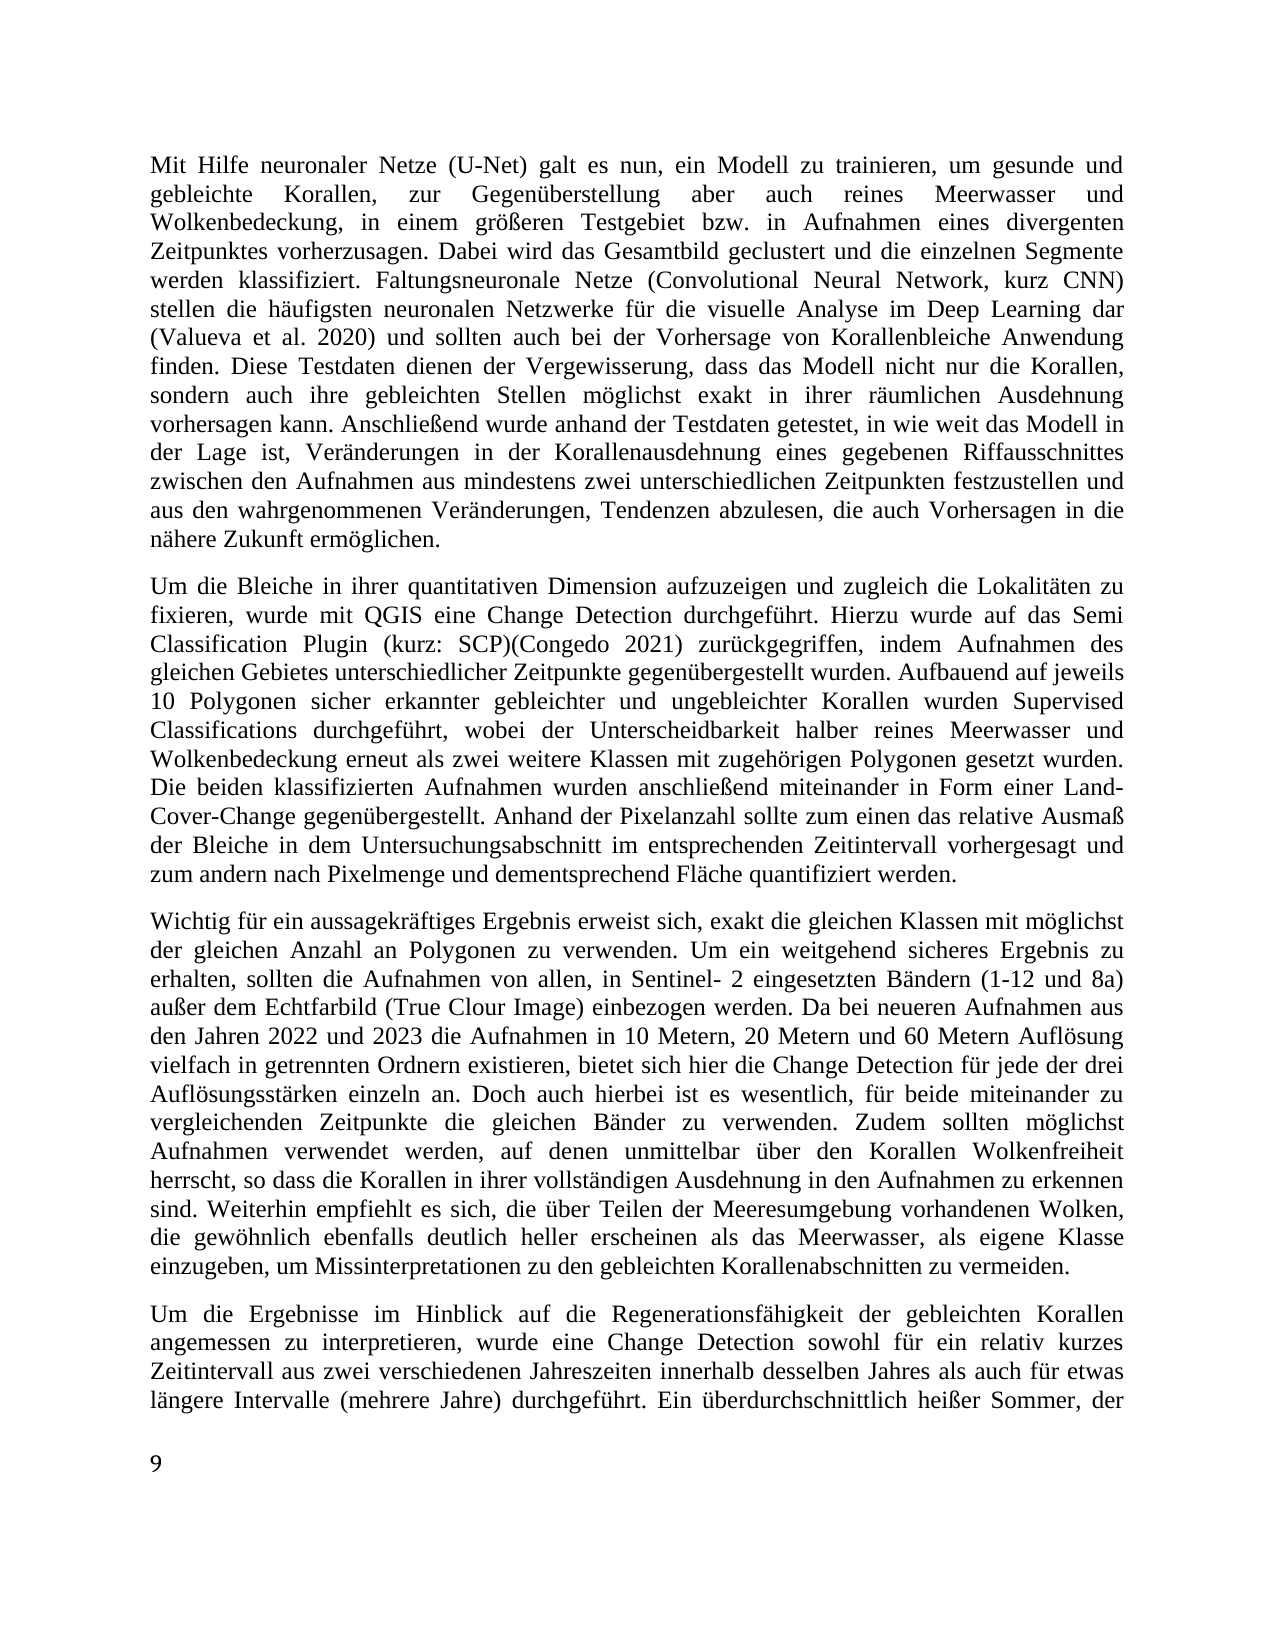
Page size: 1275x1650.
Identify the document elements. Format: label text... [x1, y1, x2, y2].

text Wichtig für ein aussagekräftiges Ergebnis erweist sich, exakt die gleichen Klassen mit möglichst der gleichen Anzahl an Polygonen zu verwenden. Um ein weitgehend sicheres Ergebnis zu erhalten, sollten die Aufnahmen von allen, in Sentinel- 2 eingesetzten Bändern (1-12 und 8a) außer dem Echtfarbild (True Clour Image) einbezogen werden. Da bei neueren Aufnahmen aus den Jahren 2022 und 2023 die Aufnahmen in 10 Metern, 20 Metern und 60 Metern Auflösung vielfach in getrennten Ordnern existieren, bietet sich hier die Change Detection für jede der drei Auflösungsstärken einzeln an. Doch auch hierbei ist es wesentlich, für beide miteinander zu vergleichenden Zeitpunkte die gleichen Bänder zu verwenden. Zudem sollten möglichst Aufnahmen verwendet werden, auf denen unmittelbar über den Korallen Wolkenfreiheit herrscht, so dass die Korallen in ihrer vollständigen Ausdehnung in den Aufnahmen zu erkennen sind. Weiterhin empfiehlt es sich, die über Teilen der Meeresumgebung vorhandenen Wolken, die gewöhnlich ebenfalls deutlich heller erscheinen als das Meerwasser, als eigene Klasse einzugeben, um Missinterpretationen zu den gebleichten Korallenabschnitten zu vermeiden. [150, 906, 1125, 1280]
text Um die Ergebnisse im Hinblick auf die Regenerationsfähigkeit der gebleichten Korallen angemessen zu interpretieren, wurde eine Change Detection sowohl für ein relativ kurzes Zeitintervall aus zwei verschiedenen Jahreszeiten innerhalb desselben Jahres als auch für etwas längere Intervalle (mehrere Jahre) durchgeführt. Ein überdurchschnittlich heißer Sommer, der [150, 1299, 1125, 1414]
text Um die Bleiche in ihrer quantitativen Dimension aufzuzeigen und zugleich die Lokalitäten zu fixieren, wurde mit QGIS eine Change Detection durchgeführt. Hierzu wurde auf das Semi Classification Plugin (kurz: SCP)(Congedo 2021) zurückgegriffen, indem Aufnahmen des gleichen Gebietes unterschiedlicher Zeitpunkte gegenübergestellt wurden. Aufbauend auf jeweils 10 Polygonen sicher erkannter gebleichter und ungebleichter Korallen wurden Supervised Classifications durchgeführt, wobei der Unterscheidbarkeit halber reines Meerwasser und Wolkenbedeckung erneut als zwei weitere Klassen mit zugehörigen Polygonen gesetzt wurden. Die beiden klassifizierten Aufnahmen wurden anschließend miteinander in Form einer Land-Cover-Change gegenübergestellt. Anhand der Pixelanzahl sollte zum einen das relative Ausmaß der Bleiche in dem Untersuchungsabschnitt im entsprechenden Zeitintervall vorhergesagt und zum andern nach Pixelmenge und dementsprechend Fläche quantifiziert werden. [150, 571, 1125, 887]
text Mit Hilfe neuronaler Netze (U-Net) galt es nun, ein Modell zu trainieren, um gesunde und gebleichte Korallen, zur Gegenüberstellung aber auch reines Meerwasser und Wolkenbedeckung, in einem größeren Testgebiet bzw. in Aufnahmen eines divergenten Zeitpunktes vorherzusagen. Dabei wird das Gesamtbild geclustert und die einzelnen Segmente werden klassifiziert. Faltungsneuronale Netze (Convolutional Neural Network, kurz CNN) stellen die häufigsten neuronalen Netzwerke für die visuelle Analyse im Deep Learning dar (Valueva et al. 2020) und sollten auch bei der Vorhersage von Korallenbleiche Anwendung finden. Diese Testdaten dienen der Vergewisserung, dass das Modell nicht nur die Korallen, sondern auch ihre gebleichten Stellen möglichst exakt in ihrer räumlichen Ausdehnung vorhersagen kann. Anschließend wurde anhand der Testdaten getestet, in wie weit das Modell in der Lage ist, Veränderungen in der Korallenausdehnung eines gegebenen Riffausschnittes zwischen den Aufnahmen aus mindestens zwei unterschiedlichen Zeitpunkten festzustellen und aus den wahrgenommenen Veränderungen, Tendenzen abzulesen, die auch Vorhersagen in die nähere Zukunft ermöglichen. [150, 150, 1125, 552]
